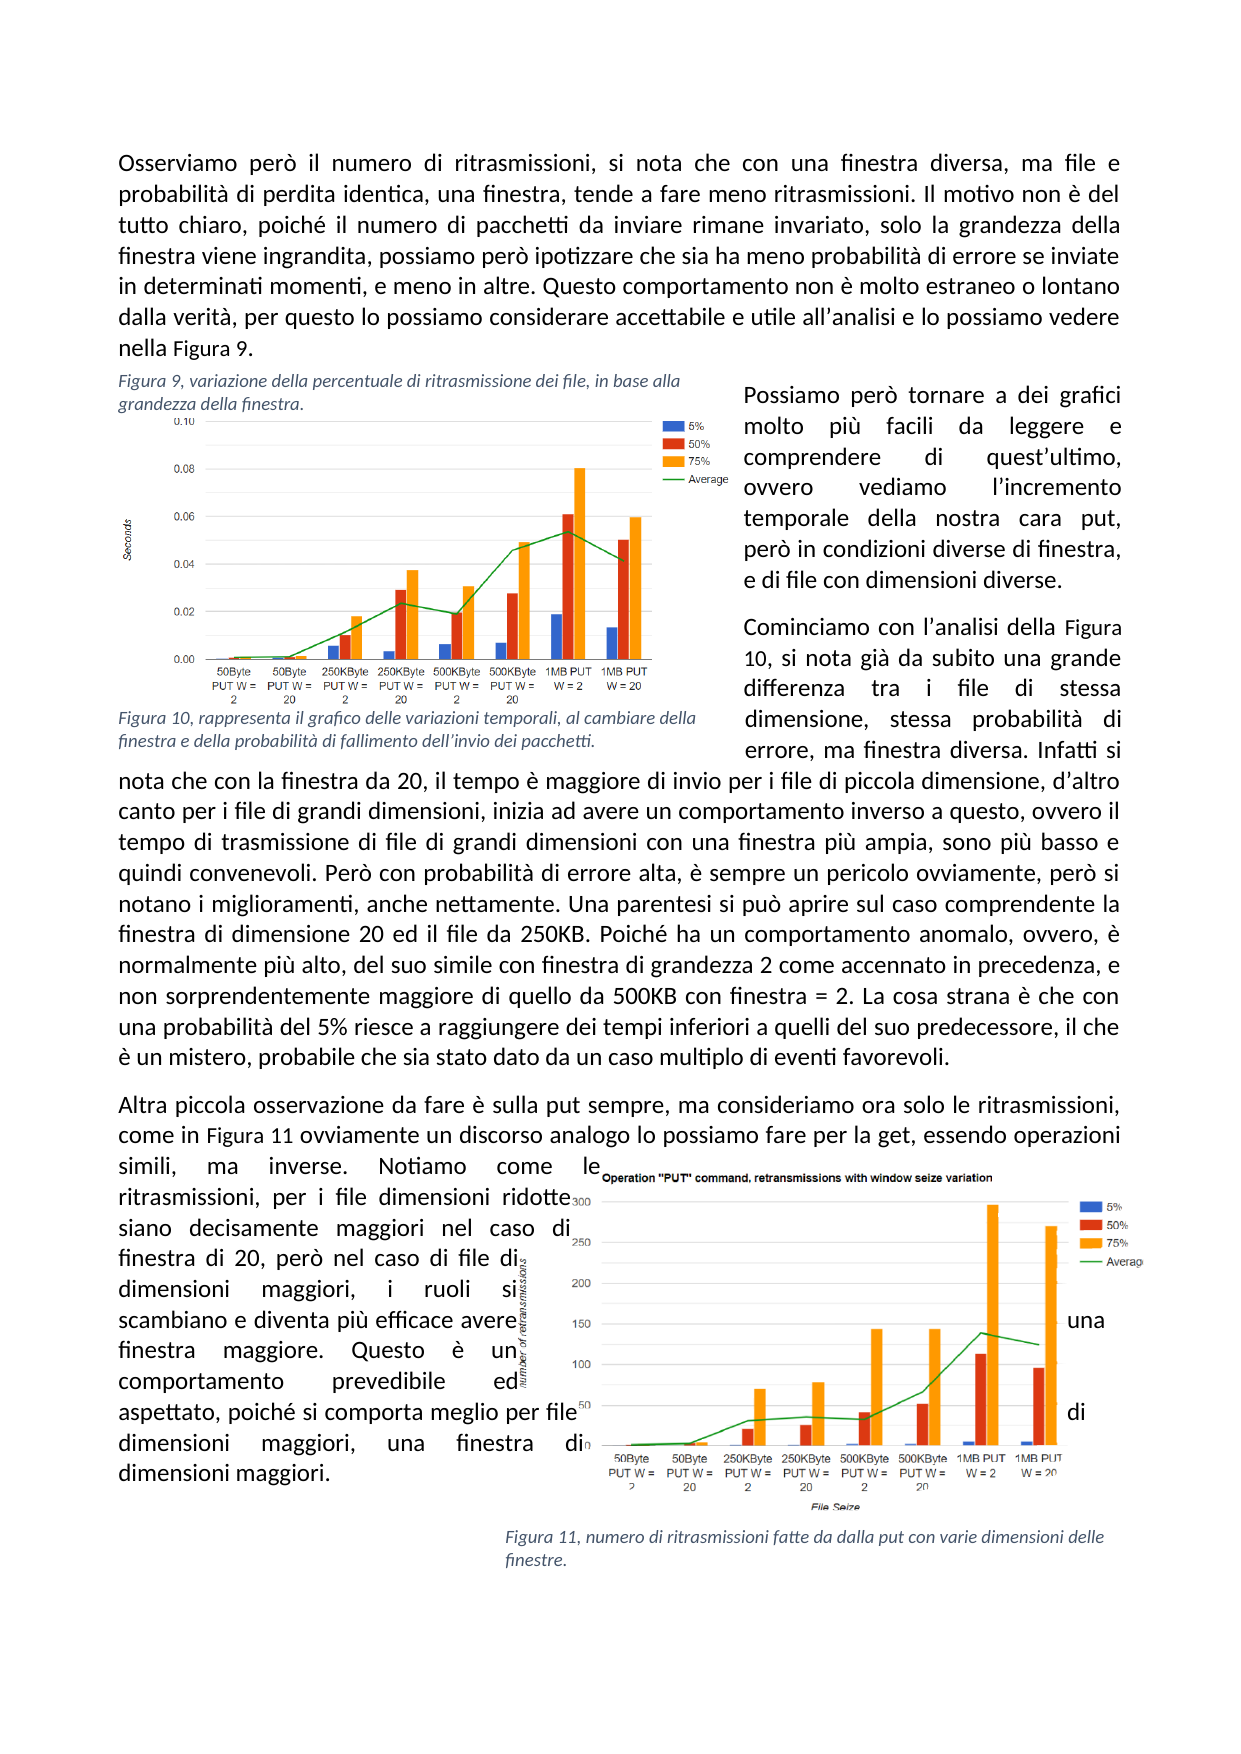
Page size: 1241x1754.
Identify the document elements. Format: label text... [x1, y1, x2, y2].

text Osserviamo però il numero di ritrasmissioni, si nota che con una finestra diversa, ma file e probabilità di perdita identica, una finestra, tende a fare meno ritrasmissioni. Il motivo non è del tutto chiaro, poiché il numero di pacchetti da inviare rimane invariato, solo la grandezza della finestra viene ingrandita, possiamo però ipotizzare che sia ha meno probabilità di errore se inviate in determinati momenti, e meno in altre. Questo comportamento non è molto estraneo o lontano dalla verità, per questo lo possiamo considerare accettabile e utile all’analisi e lo possiamo vedere nella Figura 9. [118, 148, 1122, 362]
text Figura 11, numero di ritrasmissioni fatte da dalla put con varie dimensioni delle finestre. [505, 1526, 1145, 1571]
text Figura 10, rappresenta il grafico delle variazioni temporali, al cambiare della finestra e della probabilità di fallimento dell’invio dei pacchetti. [118, 706, 744, 752]
text Altra piccola osservazione da fare è sulla put sempre, ma consideriamo ora solo le ritrasmissioni, come in Figura 11 ovviamente un discorso analogo lo possiamo fare per la get, essendo operazioni simili, ma inverse. Notiamo come le ritrasmissioni, per i file dimensioni ridotte siano decisamente maggiori nel caso di finestra di 20, però nel caso di file di dimensioni maggiori, i ruoli si scambiano e diventa più efficace avere una finestra maggiore. Questo è un comportamento prevedibile ed aspettato, poiché si comporta meglio per file di dimensioni maggiori, una finestra di dimensioni maggiori. [118, 1089, 1122, 1488]
text Figura 9, variazione della percentuale di ritrasmissione dei file, in base alla grandezza della finestra. [118, 370, 689, 416]
text Cominciamo con l’analisi della Figura 10, si nota già da subito una grande differenza tra i file di stessa dimensione, stessa probabilità di errore, ma finestra diversa. Infatti si nota che con la finestra da 20, il tempo è maggiore di invio per i file di piccola dimensione, d’altro canto per i file di grandi dimensioni, inizia ad avere un comportamento inverso a questo, ovvero il tempo di trasmissione di file di grandi dimensioni con una finestra più ampia, sono più basso e quindi convenevoli. Però con probabilità di errore alta, è sempre un pericolo ovviamente, però si notano i miglioramenti, anche nettamente. Una parentesi si può aprire sul caso comprendente la finestra di dimensione 20 ed il file da 250KB. Poiché ha un comportamento anomalo, ovvero, è normalmente più alto, del suo simile con finestra di grandezza 2 come accennato in precedenza, e non sorprendentemente maggiore di quello da 500KB con finestra = 2. La cosa strana è che con una probabilità del 5% riesce a raggiungere dei tempi inferiori a quelli del suo predecessore, il che è un mistero, probabile che sia stato dato da un caso multiplo di eventi favorevoli. [118, 611, 1122, 1072]
text Possiamo però tornare a dei grafici molto più facili da leggere e comprendere di quest’ultimo, ovvero vediamo l’incremento temporale della nostra cara put, però in condizioni diverse di finestra, e di file con dimensioni diverse. [689, 379, 1122, 594]
